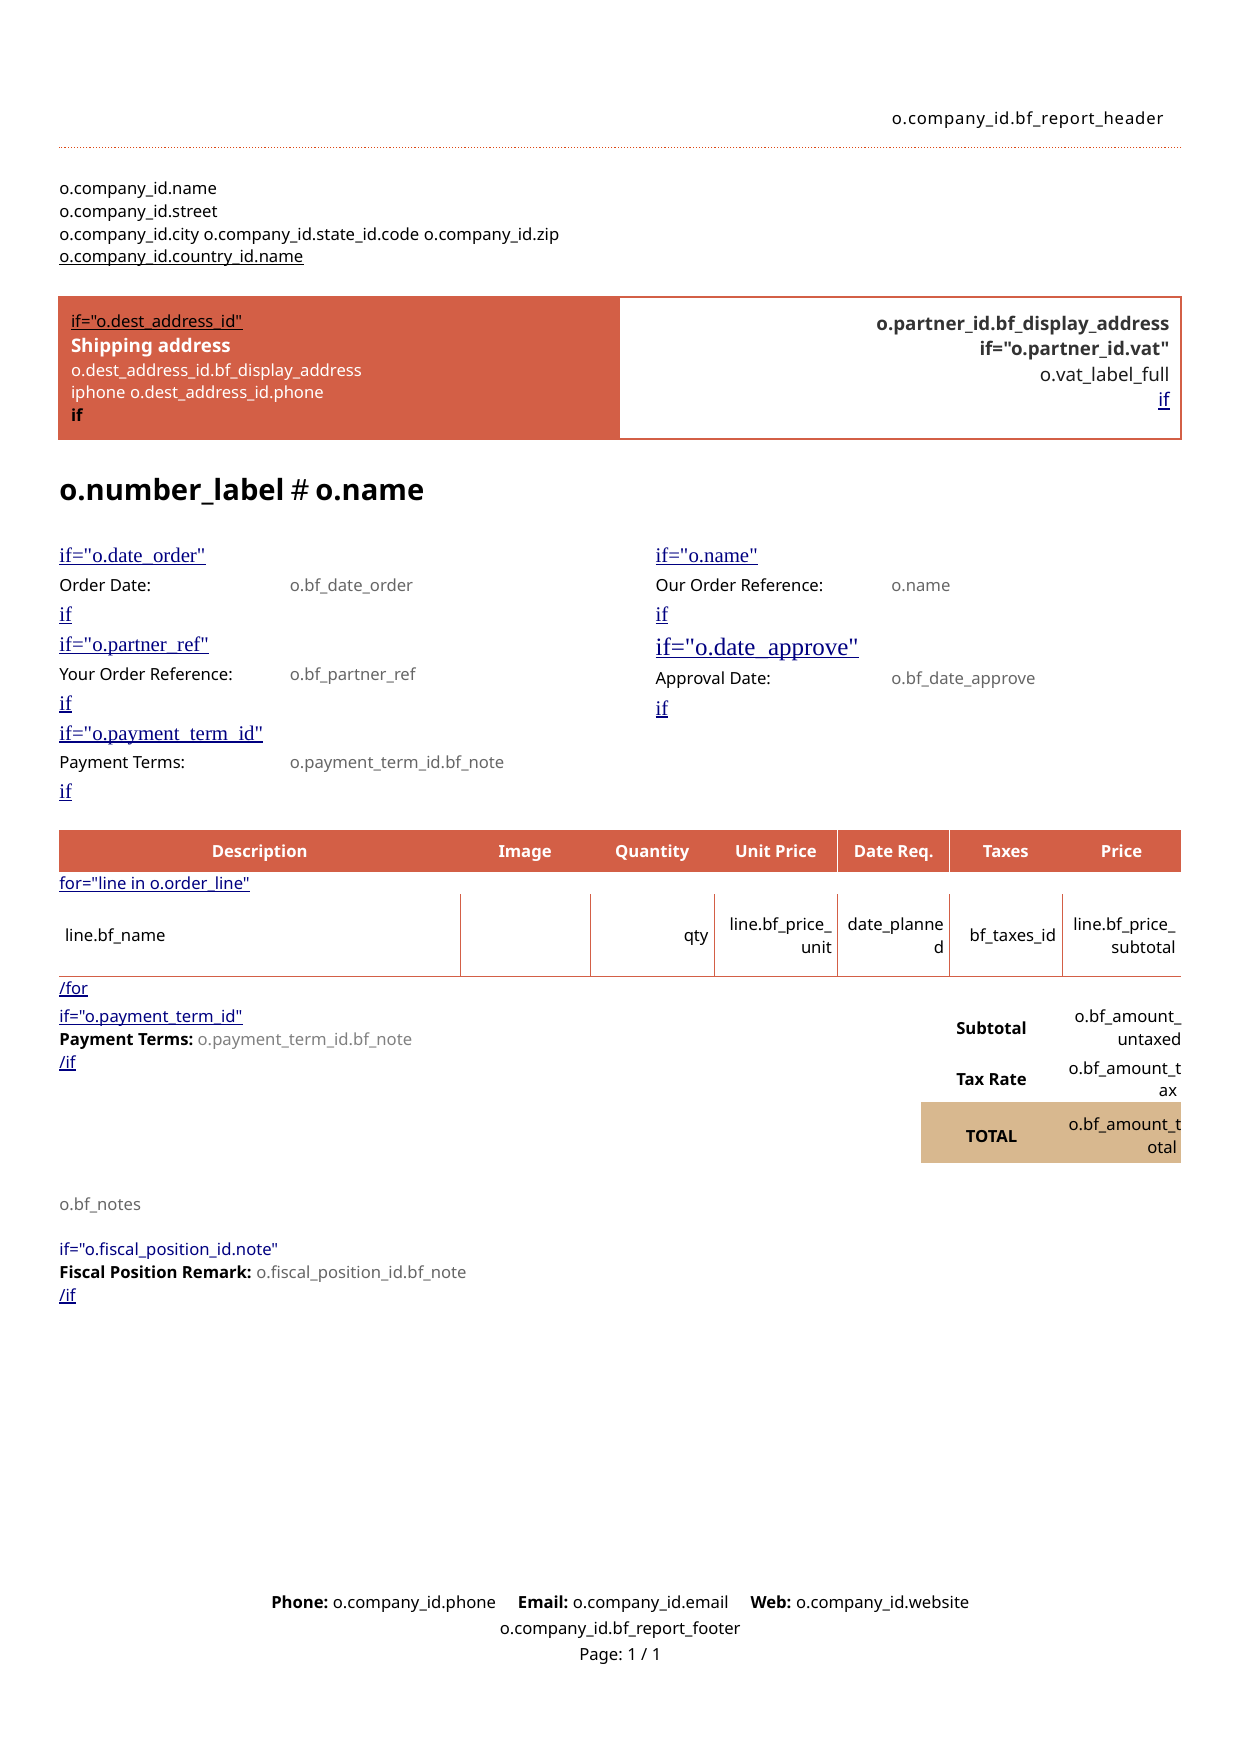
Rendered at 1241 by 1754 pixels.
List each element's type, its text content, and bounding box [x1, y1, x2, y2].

table_header Price [1062, 830, 1181, 872]
text Fiscal Position Remark: o.fiscal_position_id.bf_note [59, 1260, 1181, 1283]
table_cell if [655, 690, 891, 719]
table_header [655, 719, 1181, 803]
table_cell [290, 774, 637, 803]
table_cell /for [59, 977, 1181, 999]
table_cell qty [591, 894, 714, 976]
text o.company_id.city o.company_id.state_id.code o.company_id.zip [59, 222, 1181, 245]
table_cell [891, 596, 1181, 626]
table_cell Approval Date: [655, 661, 891, 689]
table_cell o.name [891, 568, 1181, 596]
table_cell TOTAL [921, 1102, 1062, 1163]
table_header if="o.date_order" [59, 538, 289, 567]
table_cell [290, 626, 637, 656]
table_cell line.bf_name [59, 894, 460, 976]
table_cell Subtotal [921, 999, 1062, 1050]
table_cell if [655, 596, 891, 626]
table_header Taxes [950, 830, 1062, 872]
table_cell [891, 690, 1181, 719]
table_cell o.bf_date_approve [891, 661, 1181, 689]
text o.company_id.street [59, 199, 1181, 222]
table_cell if="o.payment_term_id" [59, 715, 289, 745]
text o.number_label # o.name [59, 469, 1181, 509]
table_cell if="o.date_approve" [655, 626, 891, 661]
table_cell for="line in o.order_line" [59, 872, 1181, 894]
table_cell o.bf_date_order [290, 568, 637, 596]
table_header [891, 538, 1181, 567]
table_cell o.bf_amount_untaxed [1062, 999, 1181, 1050]
table_cell [290, 596, 637, 626]
table_cell line.bf_price_subtotal [1063, 894, 1181, 976]
text o.bf_notes [59, 1192, 1181, 1215]
table_cell [290, 685, 637, 715]
table_cell line.bf_price_unit [715, 894, 837, 976]
table_cell [290, 715, 637, 745]
table_cell if [59, 685, 289, 715]
table_header if="o.dest_address_id" Shipping address o.dest_address_id.bf_display_address iphone o.dest_address_id.phone if [60, 298, 620, 438]
table_cell o.payment_term_id.bf_note [290, 745, 637, 773]
table_header Image [460, 830, 590, 872]
table_cell Your Order Reference: [59, 656, 289, 685]
table_cell if="o.payment_term_id" Payment Terms: o.payment_term_id.bf_note /if [59, 999, 921, 1163]
table_cell Our Order Reference: [655, 568, 891, 596]
table_header [290, 538, 637, 567]
table_cell if [59, 596, 289, 626]
table_header Date Req. [838, 830, 949, 872]
table_header if="o.name" [655, 538, 891, 567]
table_cell [891, 626, 1181, 661]
table_cell Payment Terms: [59, 745, 289, 773]
table_header Unit Price [714, 830, 837, 872]
table_header o.partner_id.bf_display_address if="o.partner_id.vat" o.vat_label_full if [620, 298, 1180, 438]
text /if [59, 1283, 1181, 1306]
table_cell Tax Rate [921, 1050, 1062, 1102]
table_cell o.bf_partner_ref [290, 656, 637, 685]
table_cell o.bf_amount_tax [1062, 1050, 1181, 1102]
table_cell bf_taxes_id [950, 894, 1062, 976]
text o.company_id.name [59, 177, 1181, 199]
table_header Quantity [590, 830, 714, 872]
table_cell date_planned [838, 894, 949, 976]
table_header [637, 538, 655, 803]
text o.company_id.country_id.name [59, 245, 1181, 267]
table_cell Order Date: [59, 568, 289, 596]
table_cell [461, 894, 590, 976]
table_cell if [59, 774, 289, 803]
table_header Description [59, 830, 460, 872]
table_cell o.bf_amount_total [1062, 1102, 1181, 1163]
text if="o.fiscal_position_id.note" [59, 1238, 1181, 1260]
table_cell if="o.partner_ref" [59, 626, 289, 656]
